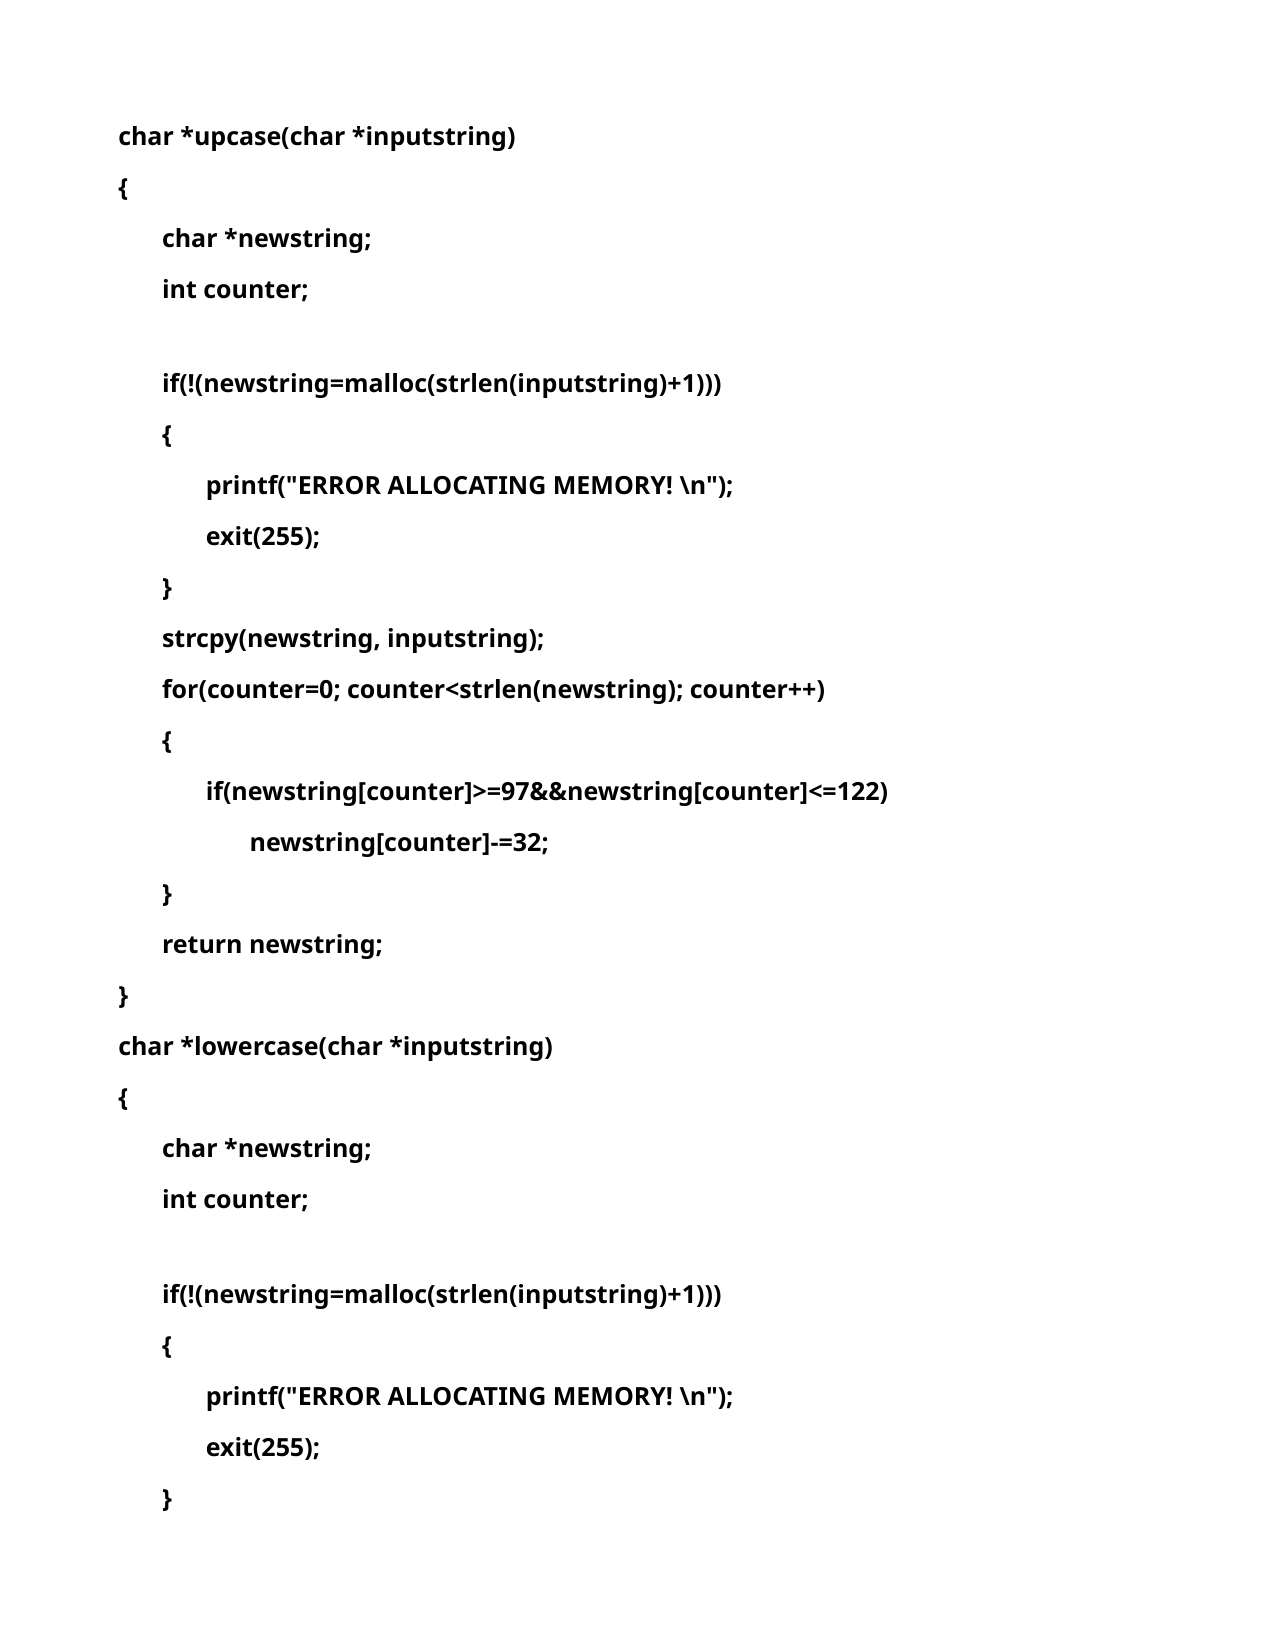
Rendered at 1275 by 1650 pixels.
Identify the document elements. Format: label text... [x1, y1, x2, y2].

text strcpy(newstring, inputstring); [118, 621, 1157, 655]
text { [118, 723, 1157, 757]
text exit(255); [118, 1429, 1157, 1463]
text } [118, 1480, 1157, 1514]
text } [118, 876, 1157, 910]
text if(newstring[counter]>=97&&newstring[counter]<=122) [118, 774, 1157, 808]
text printf("ERROR ALLOCATING MEMORY! \n"); [118, 467, 1157, 502]
text newstring[counter]-=32; [118, 825, 1157, 859]
text return newstring; [118, 927, 1157, 961]
text { [118, 1080, 1157, 1114]
text } [118, 569, 1157, 604]
text char *upcase(char *inputstring) [118, 118, 1157, 152]
text int counter; [118, 1182, 1157, 1216]
text { [118, 169, 1157, 203]
text if(!(newstring=malloc(strlen(inputstring)+1))) [118, 365, 1157, 399]
text { [118, 416, 1157, 451]
text printf("ERROR ALLOCATING MEMORY! \n"); [118, 1378, 1157, 1412]
text char *lowercase(char *inputstring) [118, 1029, 1157, 1063]
text for(counter=0; counter<strlen(newstring); counter++) [118, 672, 1157, 706]
text int counter; [118, 271, 1157, 305]
text } [118, 978, 1157, 1012]
text { [118, 1327, 1157, 1361]
text char *newstring; [118, 220, 1157, 254]
text exit(255); [118, 518, 1157, 553]
text if(!(newstring=malloc(strlen(inputstring)+1))) [118, 1276, 1157, 1310]
text char *newstring; [118, 1131, 1157, 1165]
